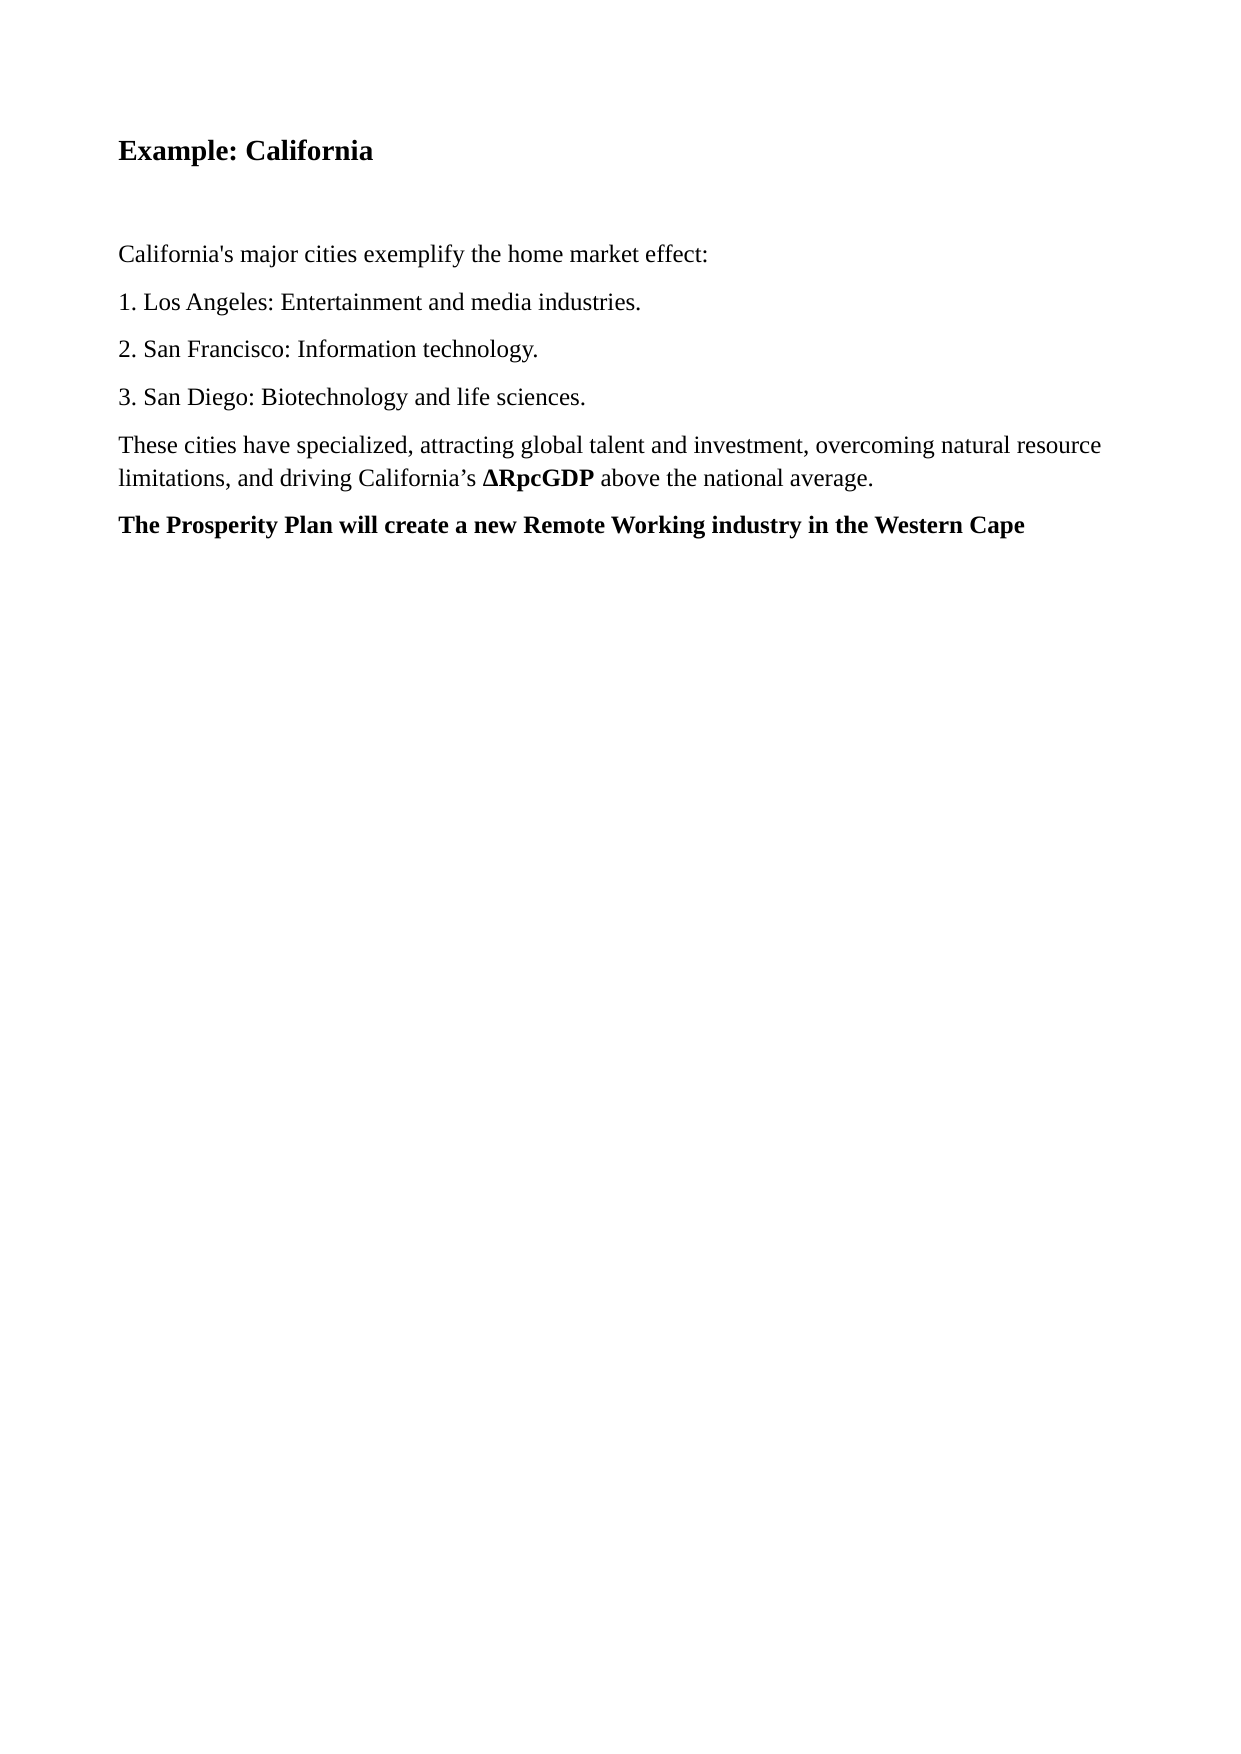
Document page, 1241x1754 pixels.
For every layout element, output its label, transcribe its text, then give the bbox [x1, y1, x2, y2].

text 2. San Francisco: Information technology. [118, 334, 1122, 363]
text The Prosperity Plan will create a new Remote Working industry in the Western Cape [118, 510, 1122, 539]
text 1. Los Angeles: Entertainment and media industries. [118, 287, 1122, 316]
subtitle Example: California [118, 133, 1122, 166]
text California's major cities exemplify the home market effect: [118, 239, 1122, 268]
text These cities have specialized, attracting global talent and investment, overcoming natural resource limitations, and driving California’s ΔRpcGDP above the national average. [118, 430, 1122, 492]
text 3. San Diego: Biotechnology and life sciences. [118, 382, 1122, 411]
